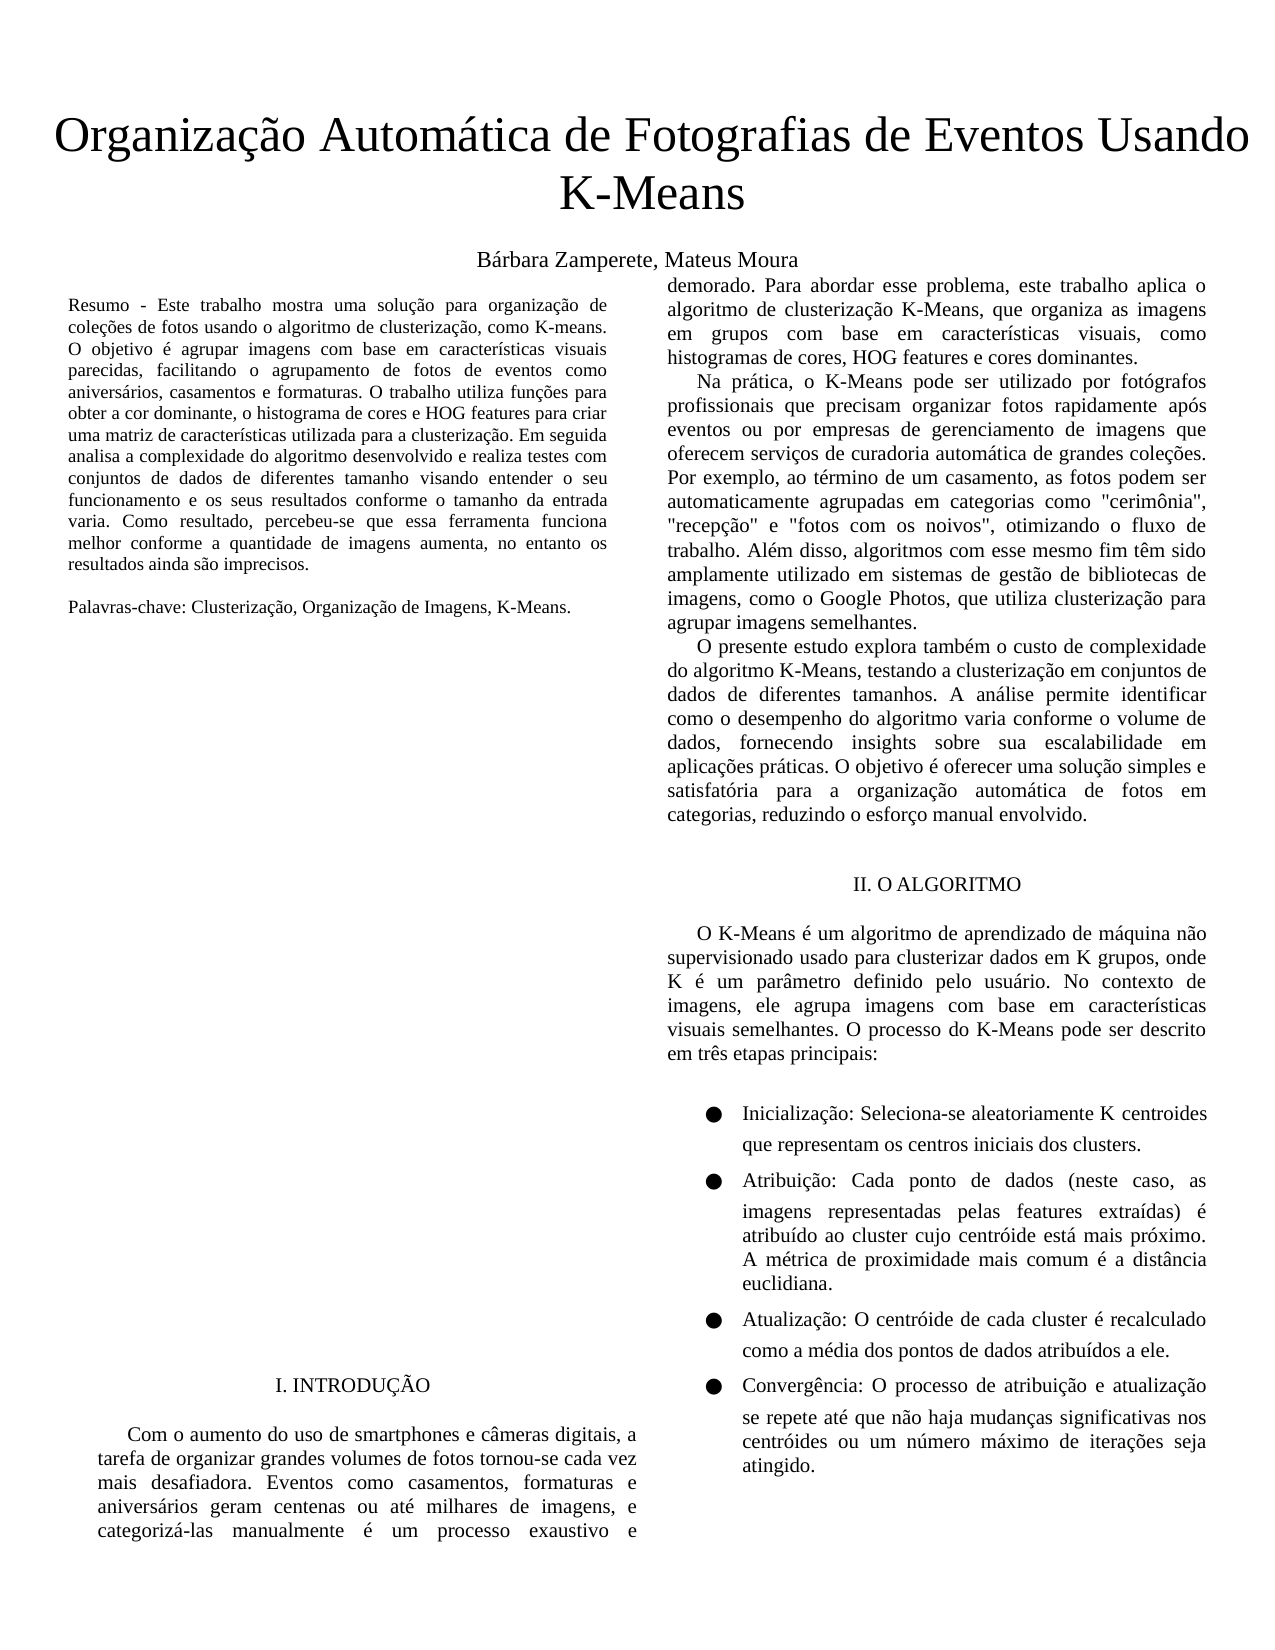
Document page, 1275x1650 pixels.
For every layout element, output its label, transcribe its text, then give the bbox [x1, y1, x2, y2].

list Atualização: O centróide de cada cluster é recalculado como a média dos pontos de dados atribuídos a ele. [704, 1295, 1207, 1362]
text demorado. Para abordar esse problema, este trabalho aplica o algoritmo de clusterização K-Means, que organiza as imagens em grupos com base em características visuais, como histogramas de cores, HOG features e cores dominantes. [667, 273, 1207, 369]
text Bárbara Zamperete, Mateus Moura [97, 246, 1178, 273]
list Inicialização: Seleciona-se aleatoriamente K centroides que representam os centros iniciais dos clusters. [704, 1089, 1207, 1156]
text O K-Means é um algoritmo de aprendizado de máquina não supervisionado usado para clusterizar dados em K grupos, onde K é um parâmetro definido pelo usuário. No contexto de imagens, ele agrupa imagens com base em características visuais semelhantes. O processo do K-Means pode ser descrito em três etapas principais: [667, 921, 1207, 1065]
subtitle I. INTRODUÇÃO [97, 1372, 608, 1397]
subtitle II. O ALGORITMO [667, 872, 1207, 896]
text Na prática, o K-Means pode ser utilizado por fotógrafos profissionais que precisam organizar fotos rapidamente após eventos ou por empresas de gerenciamento de imagens que oferecem serviços de curadoria automática de grandes coleções. Por exemplo, ao término de um casamento, as fotos podem ser automaticamente agrupadas em categorias como "cerimônia", "recepção" e "fotos com os noivos", otimizando o fluxo de trabalho. Além disso, algoritmos com esse mesmo fim têm sido amplamente utilizado em sistemas de gestão de bibliotecas de imagens, como o Google Photos, que utiliza clusterização para agrupar imagens semelhantes. [667, 369, 1207, 634]
text Com o aumento do uso de smartphones e câmeras digitais, a tarefa de organizar grandes volumes de fotos tornou-se cada vez mais desafiadora. Eventos como casamentos, formaturas e aniversários geram centenas ou até milhares de imagens, e categorizá-las manualmente é um processo exaustivo e [97, 1422, 637, 1542]
text O presente estudo explora também o custo de complexidade do algoritmo K-Means, testando a clusterização em conjuntos de dados de diferentes tamanhos. A análise permite identificar como o desempenho do algoritmo varia conforme o volume de dados, fornecendo insights sobre sua escalabilidade em aplicações práticas. O objetivo é oferecer uma solução simples e satisfatória para a organização automática de fotos em categorias, reduzindo o esforço manual envolvido. [667, 634, 1207, 826]
text Resumo - Este trabalho mostra uma solução para organização de coleções de fotos usando o algoritmo de clusterização, como K-means. O objetivo é agrupar imagens com base em características visuais parecidas, facilitando o agrupamento de fotos de eventos como aniversários, casamentos e formaturas. O trabalho utiliza funções para obter a cor dominante, o histograma de cores e HOG features para criar uma matriz de características utilizada para a clusterização. Em seguida analisa a complexidade do algoritmo desenvolvido e realiza testes com conjuntos de dados de diferentes tamanho visando entender o seu funcionamento e os seus resultados conforme o tamanho da entrada varia. Como resultado, percebeu-se que essa ferramenta funciona melhor conforme a quantidade de imagens aumenta, no entanto os resultados ainda são imprecisos. [68, 294, 608, 575]
list Atribuição: Cada ponto de dados (neste caso, as imagens representadas pelas features extraídas) é atribuído ao cluster cujo centróide está mais próximo. A métrica de proximidade mais comum é a distância euclidiana. [704, 1156, 1207, 1295]
text Organização Automática de Fotografias de Eventos Usando K-Means [38, 105, 1266, 220]
list Convergência: O processo de atribuição e atualização se repete até que não haja mudanças significativas nos centróides ou um número máximo de iterações seja atingido. [704, 1362, 1207, 1477]
text Palavras-chave: Clusterização, Organização de Imagens, K-Means. [68, 596, 608, 618]
